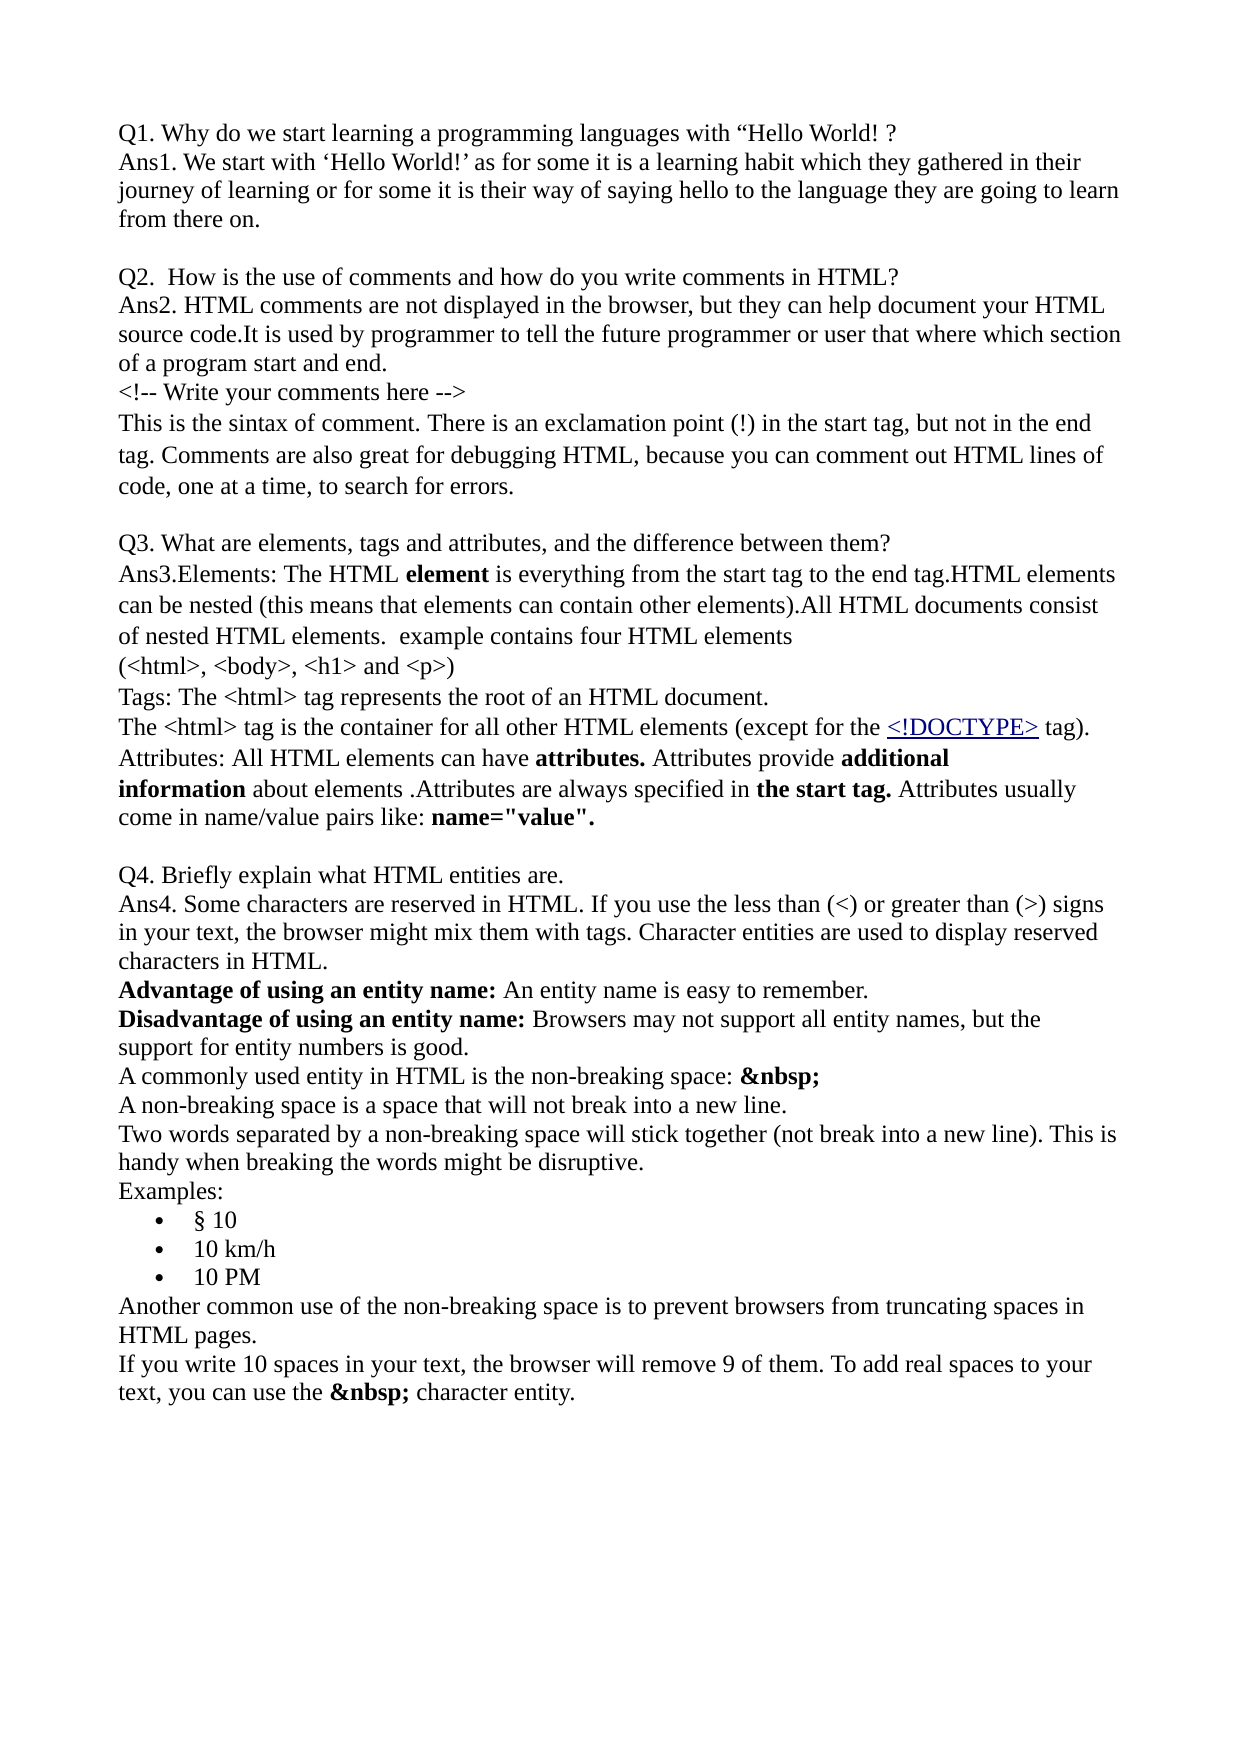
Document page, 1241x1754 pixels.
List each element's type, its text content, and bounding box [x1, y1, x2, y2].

text The <html> tag is the container for all other HTML elements (except for the <!DOCTYPE> tag). [118, 712, 1122, 741]
text Examples: [118, 1176, 1122, 1205]
text If you write 10 spaces in your text, the browser will remove 9 of them. To add real spaces to your text, you can use the &nbsp; character entity. [118, 1349, 1122, 1406]
text Q3. What are elements­, tags­ and attributes­, and the difference between them? [118, 528, 1122, 557]
text Q2. How is the use of comments and how do you write comments in HTML? [118, 262, 1122, 291]
text A commonly used entity in HTML is the non-breaking space: &nbsp; [118, 1061, 1122, 1090]
text Ans3.Elements: The HTML element is everything from the start tag to the end tag.HTML elements can be nested (this means that elements can contain other elements).All HTML documents consist of nested HTML elements. example contains four HTML elements (<html>, <body>, <h1> and <p>) [118, 557, 1122, 680]
text Q1. Why do we start learning a programming languages with “Hello­ World! ? [118, 118, 1122, 147]
text Ans4. Some characters are reserved in HTML. If you use the less than (<) or greater than (>) signs in your text, the browser might mix them with tags. Character entities are used to display reserved characters in HTML. [118, 889, 1122, 975]
list 10 km/h [156, 1234, 1122, 1262]
list 10 PM [156, 1262, 1122, 1291]
text Attributes: All HTML elements can have attributes. Attributes provide additional information about elements .Attributes are always specified in the start tag. Attributes usually come in name/value pairs like: name="value". [118, 741, 1122, 831]
text Advantage of using an entity name: An entity name is easy to remember. Disadvantage of using an entity name: Browsers may not support all entity names, but the support for entity numbers is good. [118, 975, 1122, 1061]
text Q4. Briefly explain what HTML entities are. [118, 860, 1122, 889]
text A non-breaking space is a space that will not break into a new line. [118, 1090, 1122, 1119]
text This is the sintax of comment. There is an exclamation point (!) in the start tag, but not in the end tag. Comments are also great for debugging HTML, because you can comment out HTML lines of code, one at a time, to search for errors. [118, 406, 1122, 499]
text Another common use of the non-breaking space is to prevent browsers from truncating spaces in HTML pages. [118, 1291, 1122, 1349]
text Ans2. HTML comments are not displayed in the browser, but they can help document your HTML source code.It is used by programmer to tell the future programmer or user that where which section of a program start and end. [118, 291, 1122, 377]
text Tags: The <html> tag represents the root of an HTML document. [118, 680, 1122, 712]
text Ans1. We start with ‘Hello World!’ as for some it is a learning habit which they gathered in their journey of learning or for some it is their way of saying hello to the language they are going to learn from there on. [118, 147, 1122, 233]
text <!-- Write your comments here --> [118, 377, 1122, 406]
list § 10 [156, 1205, 1122, 1234]
text Two words separated by a non-breaking space will stick together (not break into a new line). This is handy when breaking the words might be disruptive. [118, 1119, 1122, 1176]
